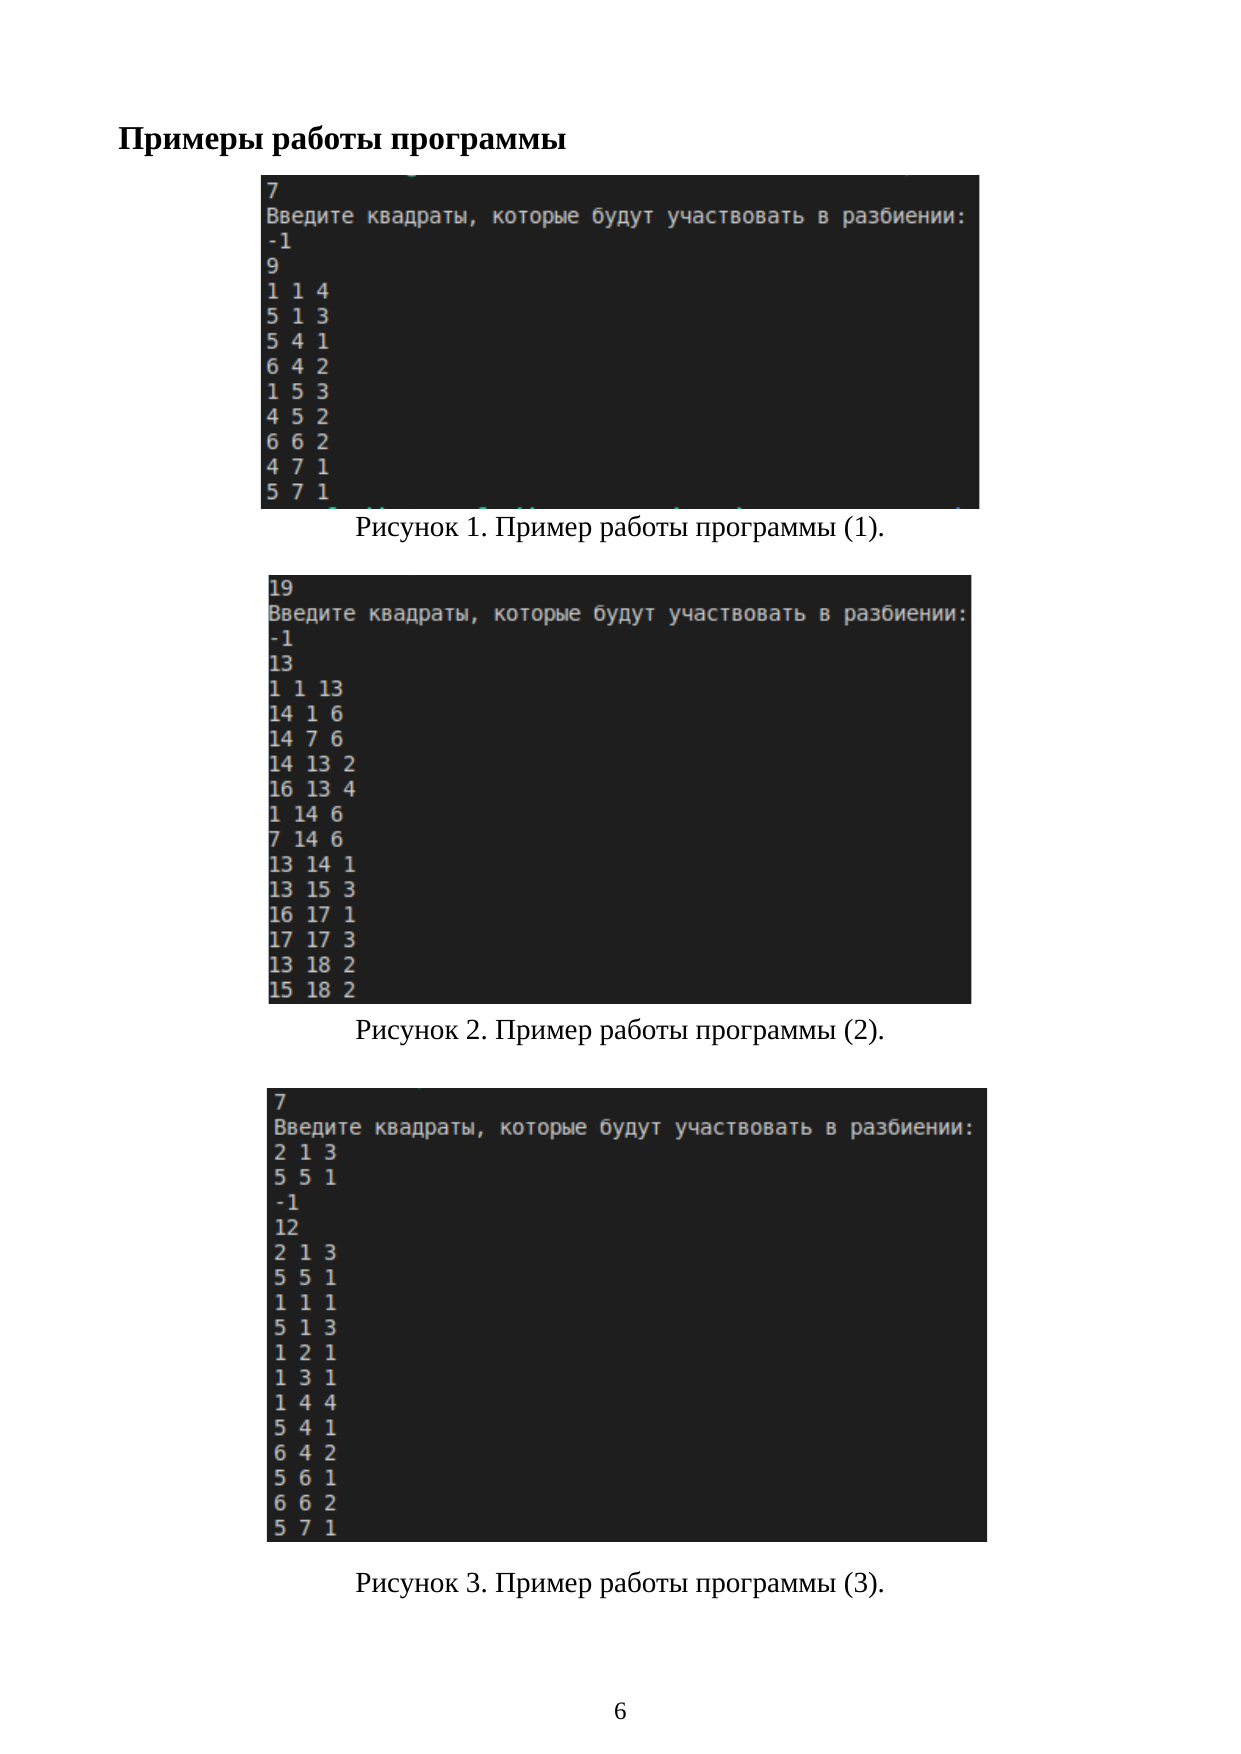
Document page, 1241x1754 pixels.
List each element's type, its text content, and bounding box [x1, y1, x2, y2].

text Рисунок 2. Пример работы программы (2). [118, 1012, 1122, 1045]
picture [260, 175, 980, 509]
picture [266, 1088, 988, 1542]
text Примеры работы программы [118, 118, 1122, 156]
text Рисунок 1. Пример работы программы (1). [118, 509, 1122, 542]
picture [268, 575, 972, 1004]
text Рисунок 3. Пример работы программы (3). [118, 1565, 1122, 1599]
